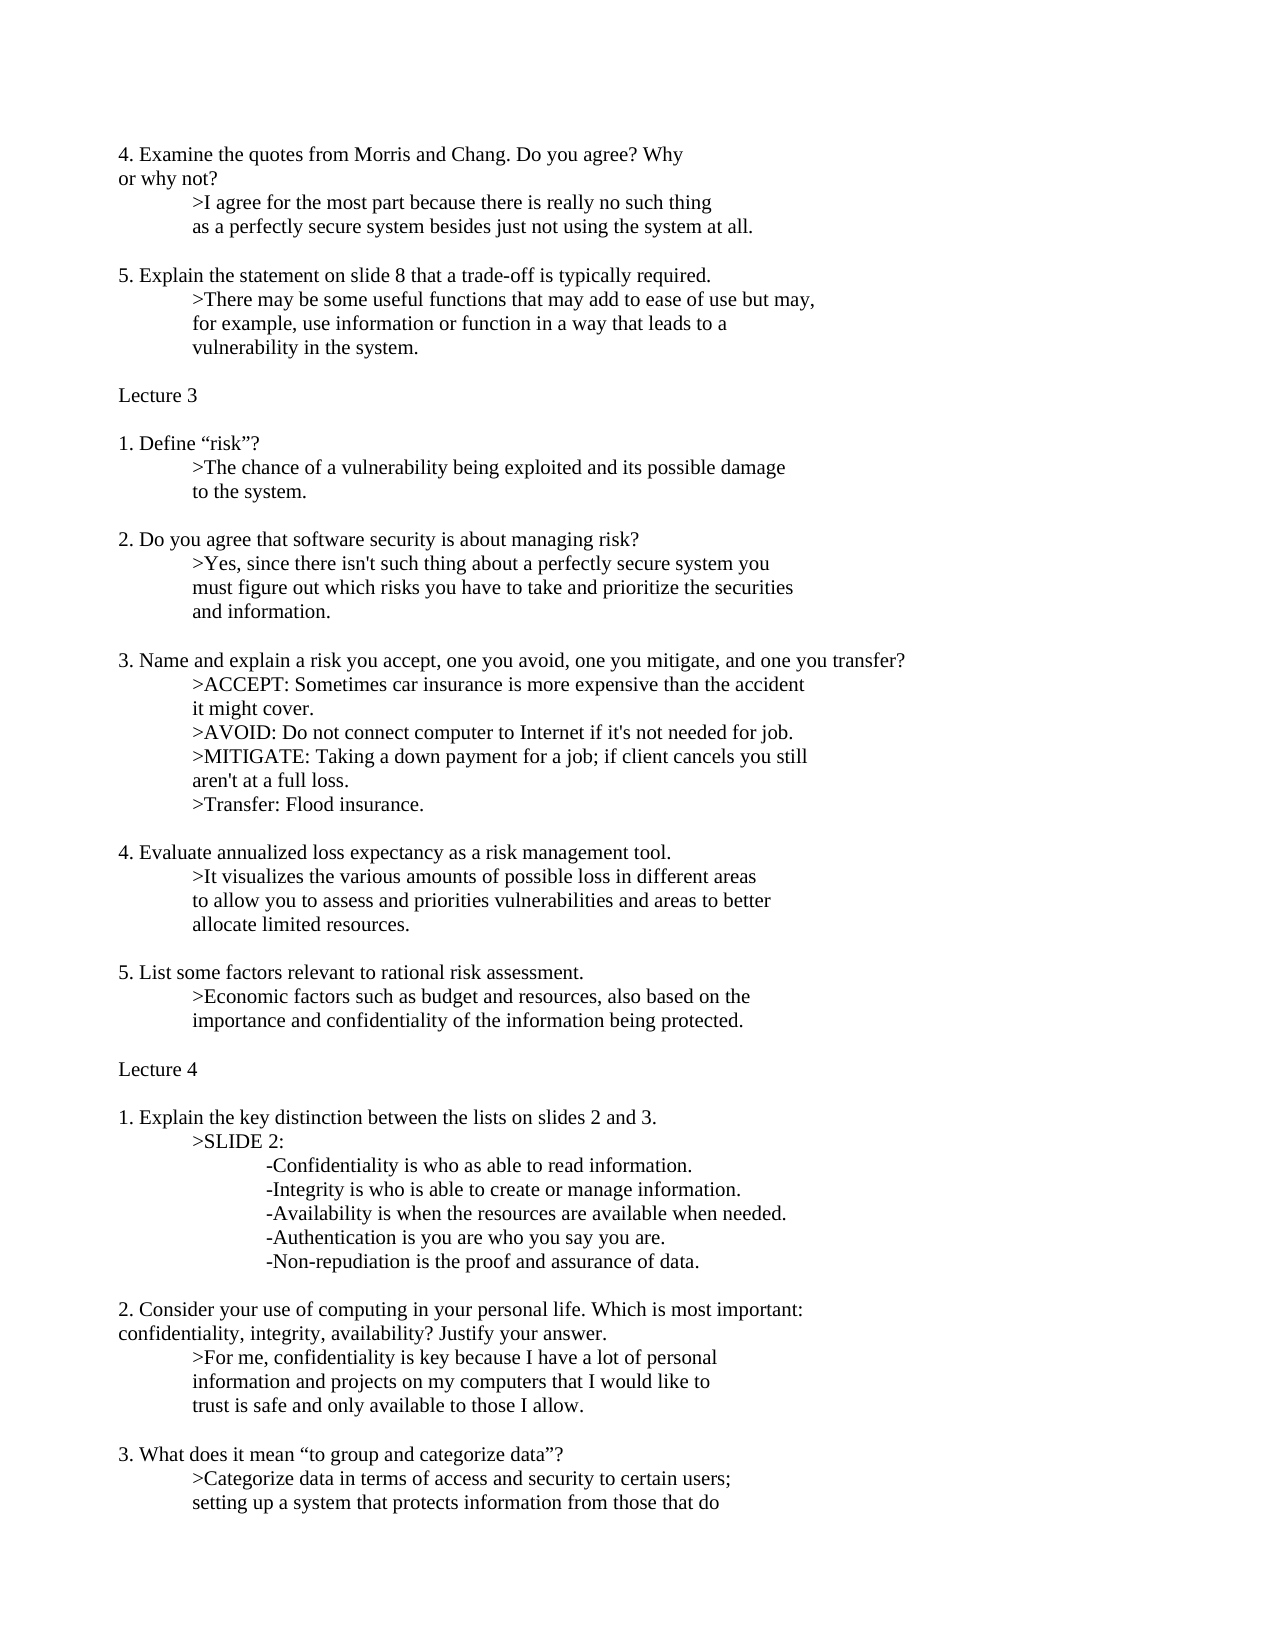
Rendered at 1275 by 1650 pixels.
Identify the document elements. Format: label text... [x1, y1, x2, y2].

text >Transfer: Flood insurance. [118, 792, 1157, 816]
text >AVOID: Do not connect computer to Internet if it's not needed for job. [118, 720, 1157, 744]
text setting up a system that protects information from those that do [118, 1490, 1157, 1514]
text >For me, confidentiality is key because I have a lot of personal [118, 1345, 1157, 1369]
text importance and confidentiality of the information being protected. [118, 1008, 1157, 1032]
text -Confidentiality is who as able to read information. [118, 1153, 1157, 1177]
text as a perfectly secure system besides just not using the system at all. [118, 214, 1157, 238]
text confidentiality, integrity, availability? Justify your answer. [118, 1321, 1157, 1345]
text 2. Do you agree that software security is about managing risk? [118, 527, 1157, 551]
text -Integrity is who is able to create or manage information. [118, 1177, 1157, 1201]
text vulnerability in the system. [118, 335, 1157, 359]
text must figure out which risks you have to take and prioritize the securities [118, 575, 1157, 599]
text >Economic factors such as budget and resources, also based on the [118, 984, 1157, 1008]
text >MITIGATE: Taking a down payment for a job; if client cancels you still [118, 744, 1157, 768]
text 4. Examine the quotes from Morris and Chang. Do you agree? Why [118, 142, 1157, 166]
text >It visualizes the various amounts of possible loss in different areas [118, 864, 1157, 888]
text aren't at a full loss. [118, 768, 1157, 792]
text >I agree for the most part because there is really no such thing [118, 190, 1157, 214]
text to allow you to assess and priorities vulnerabilities and areas to better [118, 888, 1157, 912]
text 3. What does it mean “to group and categorize data”? [118, 1442, 1157, 1466]
text -Availability is when the resources are available when needed. [118, 1201, 1157, 1225]
text or why not? [118, 166, 1157, 190]
text -Authentication is you are who you say you are. [118, 1225, 1157, 1249]
text >Yes, since there isn't such thing about a perfectly secure system you [118, 551, 1157, 575]
text >The chance of a vulnerability being exploited and its possible damage [118, 455, 1157, 479]
text 5. List some factors relevant to rational risk assessment. [118, 960, 1157, 984]
text to the system. [118, 479, 1157, 503]
text for example, use information or function in a way that leads to a [118, 311, 1157, 335]
text Lecture 3 [118, 383, 1157, 407]
text >SLIDE 2: [118, 1129, 1157, 1153]
text allocate limited resources. [118, 912, 1157, 936]
text 3. Name and explain a risk you accept, one you avoid, one you mitigate, and one you transfer? [118, 647, 1157, 672]
text trust is safe and only available to those I allow. [118, 1393, 1157, 1417]
text 1. Define “risk”? [118, 431, 1157, 455]
text information and projects on my computers that I would like to [118, 1369, 1157, 1393]
text -Non-repudiation is the proof and assurance of data. [118, 1249, 1157, 1273]
text 5. Explain the statement on slide 8 that a trade-off is typically required. [118, 262, 1157, 287]
text >There may be some useful functions that may add to ease of use but may, [118, 287, 1157, 311]
text >Categorize data in terms of access and security to certain users; [118, 1466, 1157, 1490]
text >ACCEPT: Sometimes car insurance is more expensive than the accident [118, 672, 1157, 696]
text it might cover. [118, 696, 1157, 720]
text 4. Evaluate annualized loss expectancy as a risk management tool. [118, 840, 1157, 864]
text 1. Explain the key distinction between the lists on slides 2 and 3. [118, 1105, 1157, 1129]
text Lecture 4 [118, 1057, 1157, 1081]
text 2. Consider your use of computing in your personal life. Which is most important: [118, 1297, 1157, 1321]
text and information. [118, 599, 1157, 623]
